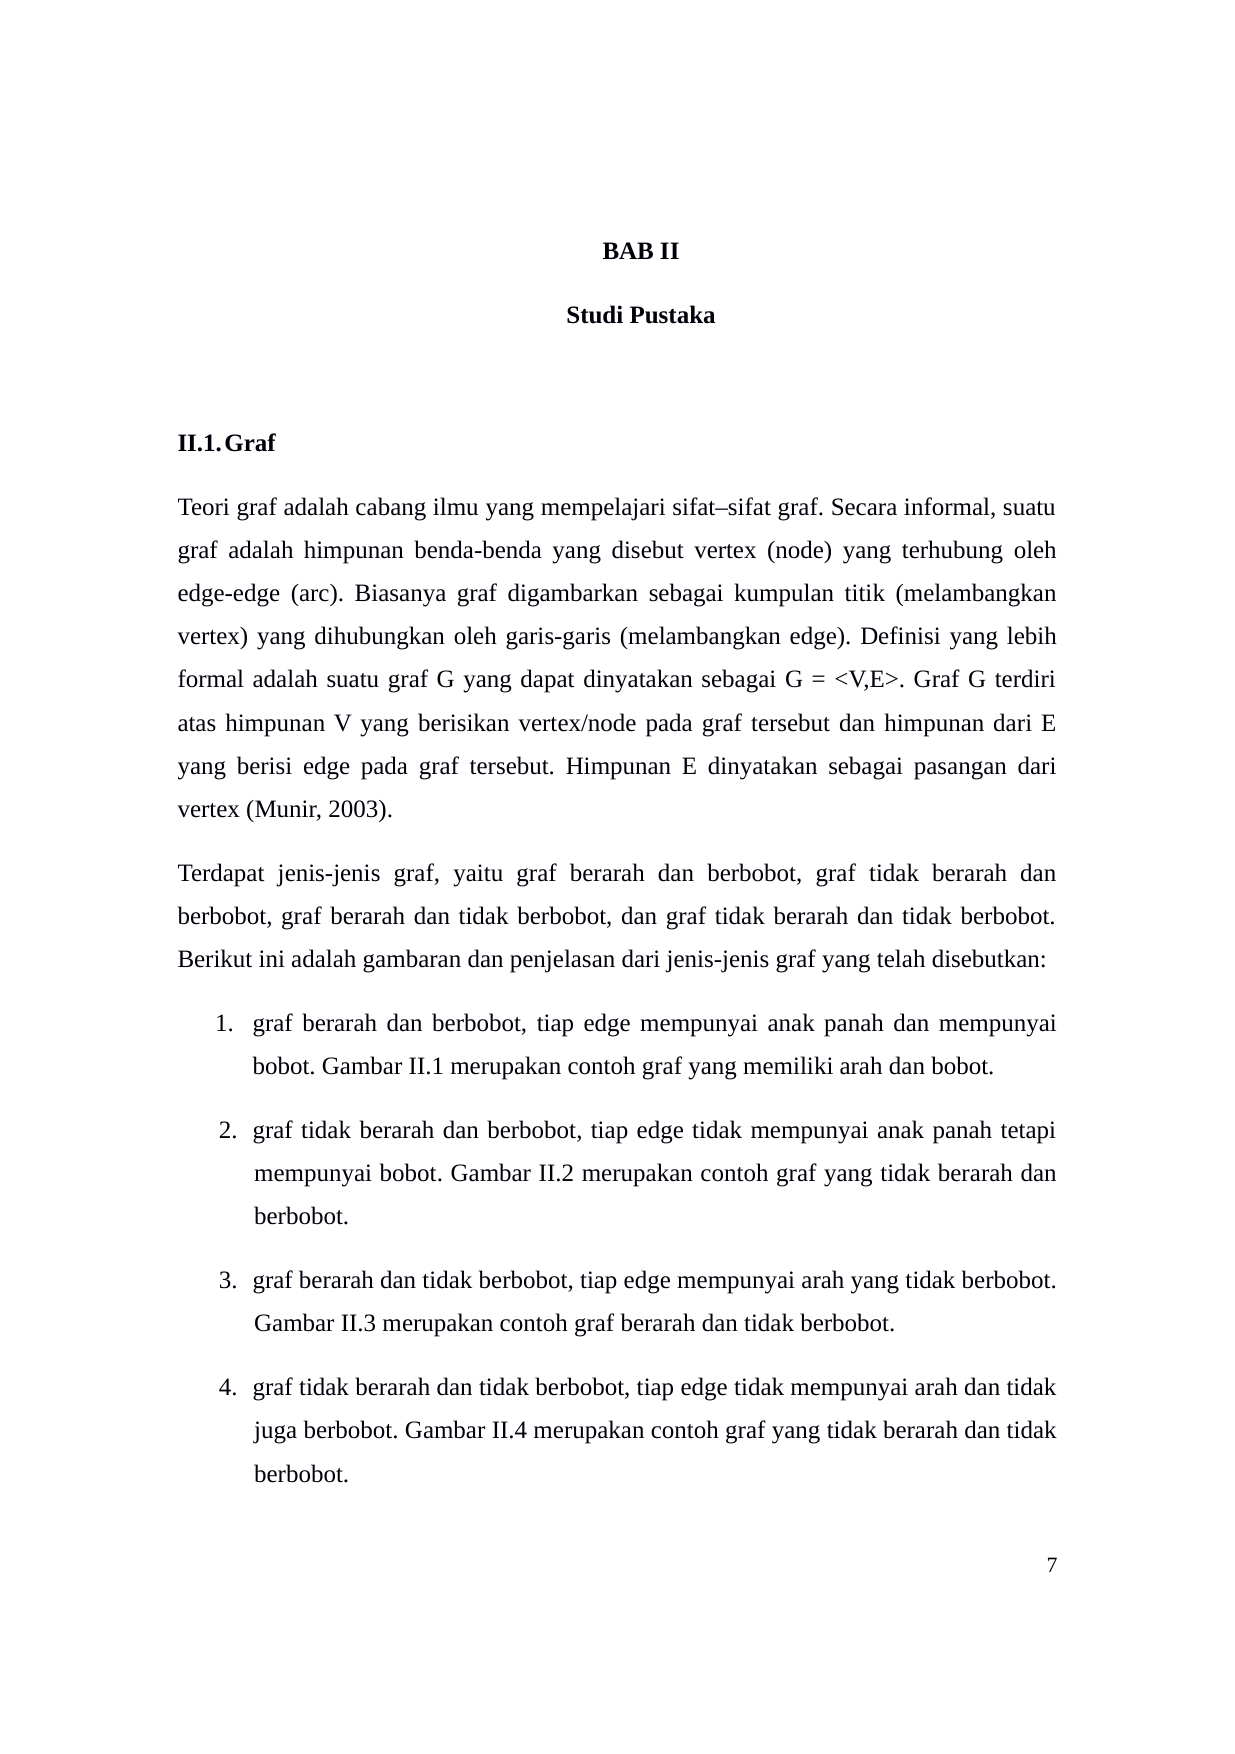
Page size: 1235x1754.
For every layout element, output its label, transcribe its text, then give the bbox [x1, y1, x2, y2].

subtitle Graf [177, 428, 1057, 457]
text Studi Pustaka [224, 300, 1057, 329]
subtitle BAB II [224, 236, 1057, 265]
text Teori graf adalah cabang ilmu yang mempelajari sifat–sifat graf. Secara informal, suatu graf adalah himpunan benda-benda yang disebut vertex (node) yang terhubung oleh edge-edge (arc). Biasanya graf digambarkan sebagai kumpulan titik (melambangkan vertex) yang dihubungkan oleh garis-garis (melambangkan edge). Definisi yang lebih formal adalah suatu graf G yang dapat dinyatakan sebagai G = <V,E>. Graf G terdiri atas himpunan V yang berisikan vertex/node pada graf tersebut dan himpunan dari E yang berisi edge pada graf tersebut. Himpunan E dinyatakan sebagai pasangan dari vertex (Munir, 2003). [177, 492, 1057, 823]
list graf tidak berarah dan berbobot, tiap edge tidak mempunyai anak panah tetapi mempunyai bobot. Gambar II.2 merupakan contoh graf yang tidak berarah dan berbobot. [218, 1115, 1057, 1230]
text Terdapat jenis-jenis graf, yaitu graf berarah dan berbobot, graf tidak berarah dan berbobot, graf berarah dan tidak berbobot, dan graf tidak berarah dan tidak berbobot. Berikut ini adalah gambaran dan penjelasan dari jenis-jenis graf yang telah disebutkan: [177, 858, 1057, 973]
list graf berarah dan berbobot, tiap edge mempunyai anak panah dan mempunyai bobot. Gambar II.1 merupakan contoh graf yang memiliki arah dan bobot. [215, 1008, 1057, 1080]
list graf tidak berarah dan tidak berbobot, tiap edge tidak mempunyai arah dan tidak juga berbobot. Gambar II.4 merupakan contoh graf yang tidak berarah dan tidak berbobot. [218, 1372, 1057, 1487]
list graf berarah dan tidak berbobot, tiap edge mempunyai arah yang tidak berbobot. Gambar II.3 merupakan contoh graf berarah dan tidak berbobot. [218, 1265, 1057, 1337]
